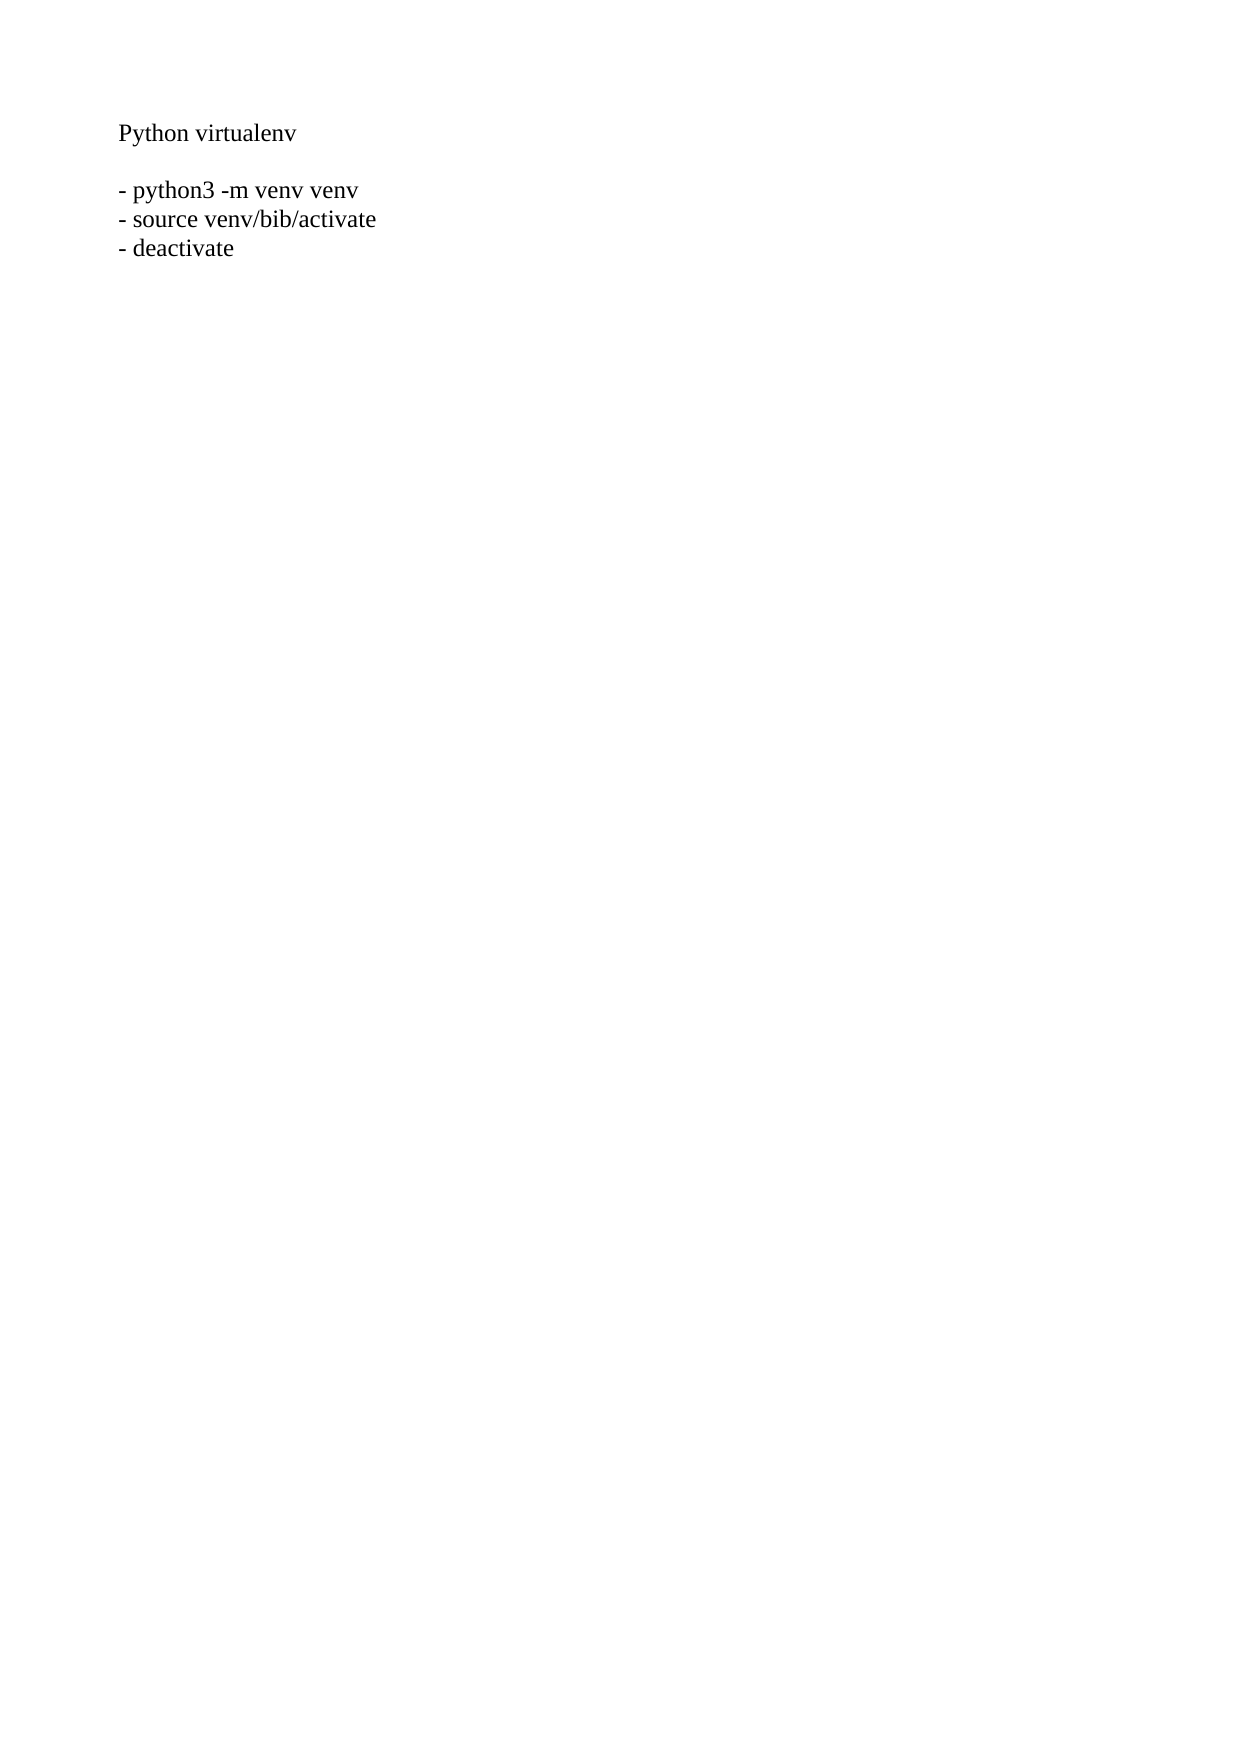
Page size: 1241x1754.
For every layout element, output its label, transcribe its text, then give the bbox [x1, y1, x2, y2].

text - python3 -m venv venv [118, 176, 1122, 204]
text Python virtualenv [118, 118, 1122, 147]
text - deactivate [118, 233, 1122, 262]
text - source venv/bib/activate [118, 204, 1122, 233]
